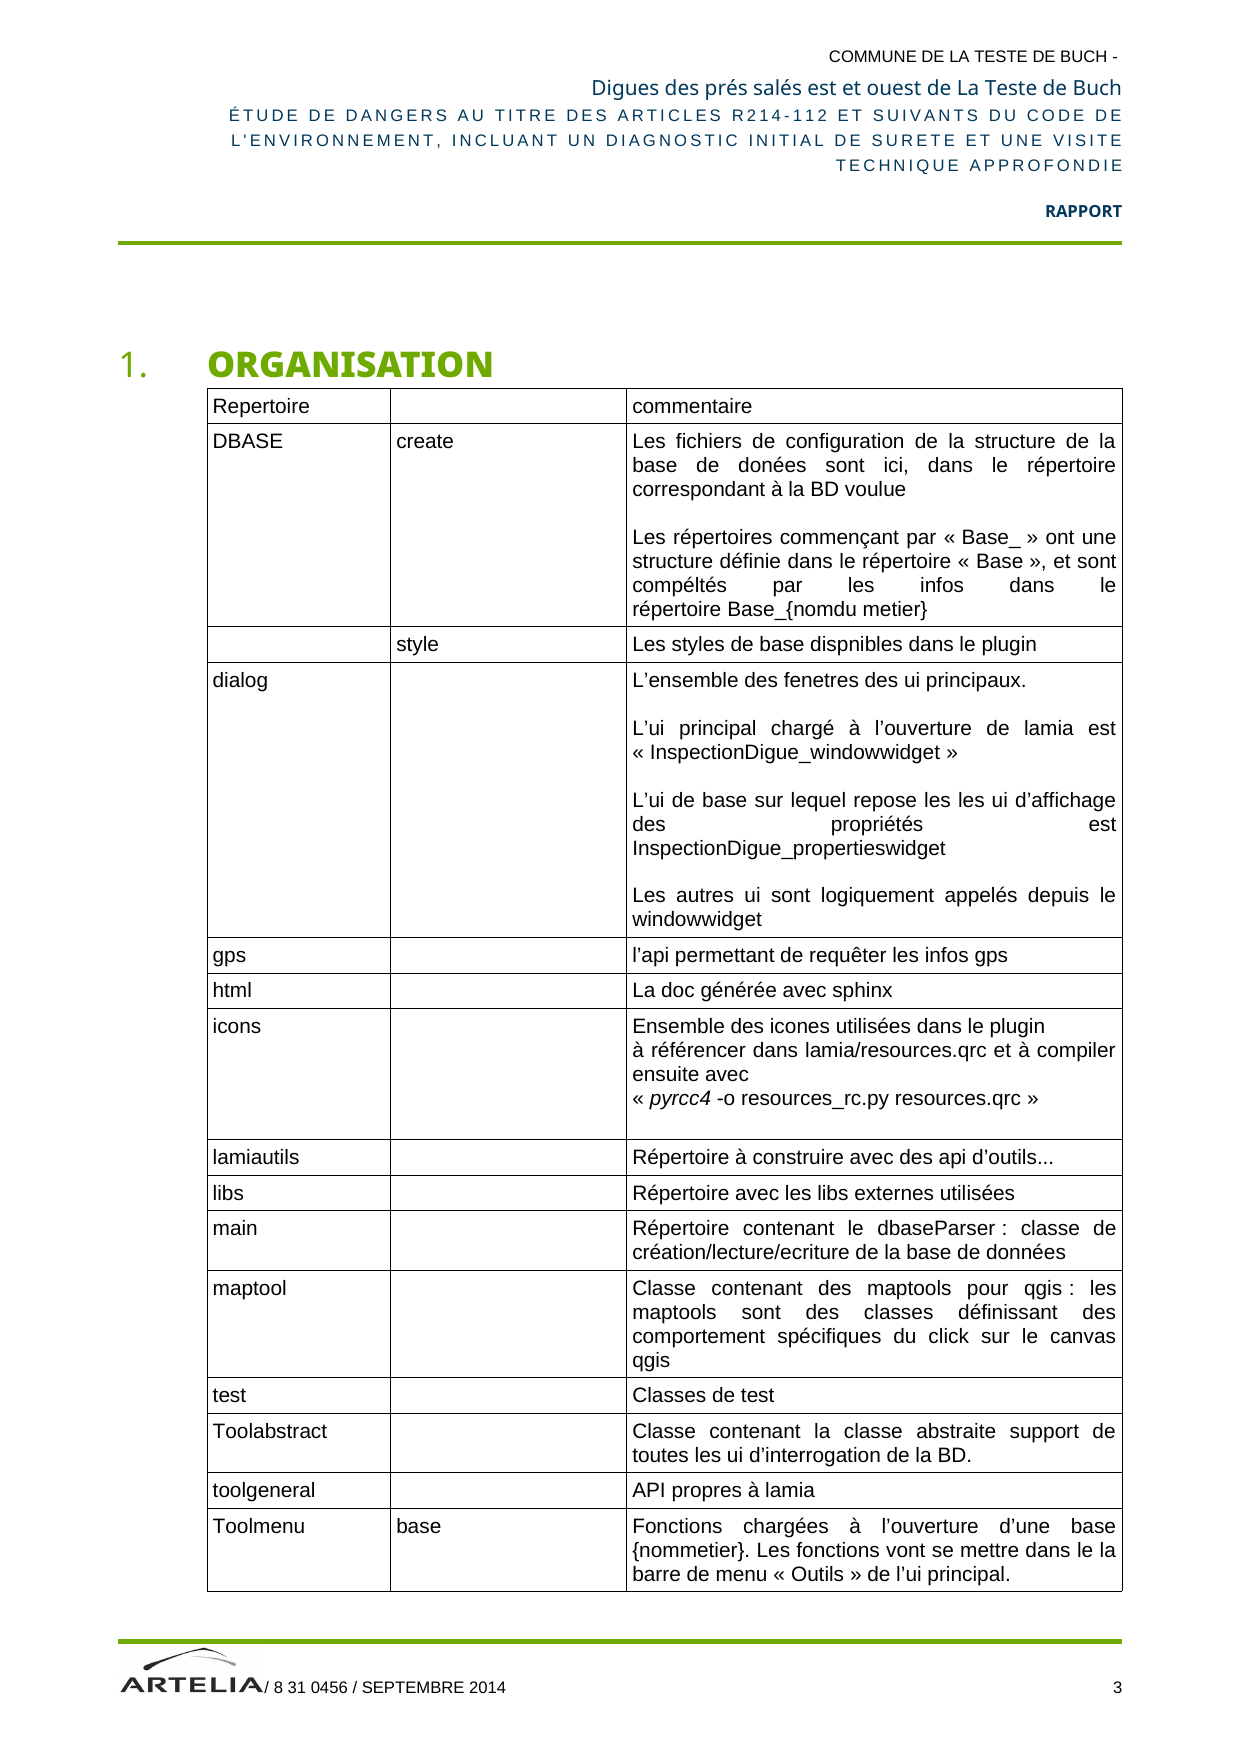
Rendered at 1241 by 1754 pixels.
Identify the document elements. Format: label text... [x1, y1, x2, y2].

table_cell l’api permettant de requêter les infos gps [627, 938, 1122, 972]
table_cell test [208, 1378, 390, 1413]
table_cell [391, 1473, 626, 1508]
table_cell [391, 1140, 626, 1175]
table_cell Ensemble des icones utilisées dans le plugin à référencer dans lamia/resources.qrc et à compiler ensuite avec « pyrcc4 -o resources_rc.py resources.qrc » [627, 1009, 1122, 1139]
table_cell dialog [208, 663, 390, 937]
table_cell La doc générée avec sphinx [627, 974, 1122, 1008]
table_cell base [391, 1509, 626, 1591]
table_cell Répertoire avec les libs externes utilisées [627, 1176, 1122, 1210]
table_cell [391, 1378, 626, 1413]
table_cell gps [208, 938, 390, 972]
table_cell Les styles de base dispnibles dans le plugin [627, 627, 1122, 662]
table_cell Les fichiers de configuration de la structure de la base de donées sont ici, dans le répertoire correspondant à la BD voulue Les répertoires commençant par « Base_ » ont une structure définie dans le répertoire « Base », et sont compéltés par les infos dans le répertoire Base_{nomdu metier} [627, 424, 1122, 626]
table_header Repertoire [208, 389, 390, 423]
table_cell Fonctions chargées à l’ouverture d’une base {nommetier}. Les fonctions vont se mettre dans le la barre de menu « Outils » de l’ui principal. [627, 1509, 1122, 1591]
table_cell DBASE [208, 424, 390, 626]
table_cell create [391, 424, 626, 626]
table_cell html [208, 974, 390, 1008]
table_cell Toolabstract [208, 1414, 390, 1472]
table_cell toolgeneral [208, 1473, 390, 1508]
table_cell [208, 627, 390, 662]
table_cell Toolmenu [208, 1509, 390, 1591]
table_cell [391, 663, 626, 937]
subtitle Organisation [118, 339, 1122, 388]
table_cell [391, 1414, 626, 1472]
table_cell Répertoire à construire avec des api d’outils... [627, 1140, 1122, 1175]
table_cell icons [208, 1009, 390, 1139]
table_cell Classe contenant la classe abstraite support de toutes les ui d’interrogation de la BD. [627, 1414, 1122, 1472]
table_cell L’ensemble des fenetres des ui principaux. L’ui principal chargé à l’ouverture de lamia est « InspectionDigue_windowwidget » L’ui de base sur lequel repose les les ui d’affichage des propriétés est InspectionDigue_propertieswidget Les autres ui sont logiquement appelés depuis le windowwidget [627, 663, 1122, 937]
table_cell [391, 1176, 626, 1210]
table_cell maptool [208, 1271, 390, 1377]
table_cell [391, 938, 626, 972]
table_cell main [208, 1211, 390, 1270]
table_cell API propres à lamia [627, 1473, 1122, 1508]
table_cell [391, 1009, 626, 1139]
table_cell lamiautils [208, 1140, 390, 1175]
table_cell style [391, 627, 626, 662]
table_cell Classe contenant des maptools pour qgis : les maptools sont des classes définissant des comportement spécifiques du click sur le canvas qgis [627, 1271, 1122, 1377]
table_cell Classes de test [627, 1378, 1122, 1413]
table_cell [391, 974, 626, 1008]
table_header commentaire [627, 389, 1122, 423]
table_cell libs [208, 1176, 390, 1210]
table_cell [391, 1211, 626, 1270]
table_header [391, 389, 626, 423]
table_cell [391, 1271, 626, 1377]
table_cell Répertoire contenant le dbaseParser : classe de création/lecture/ecriture de la base de données [627, 1211, 1122, 1270]
